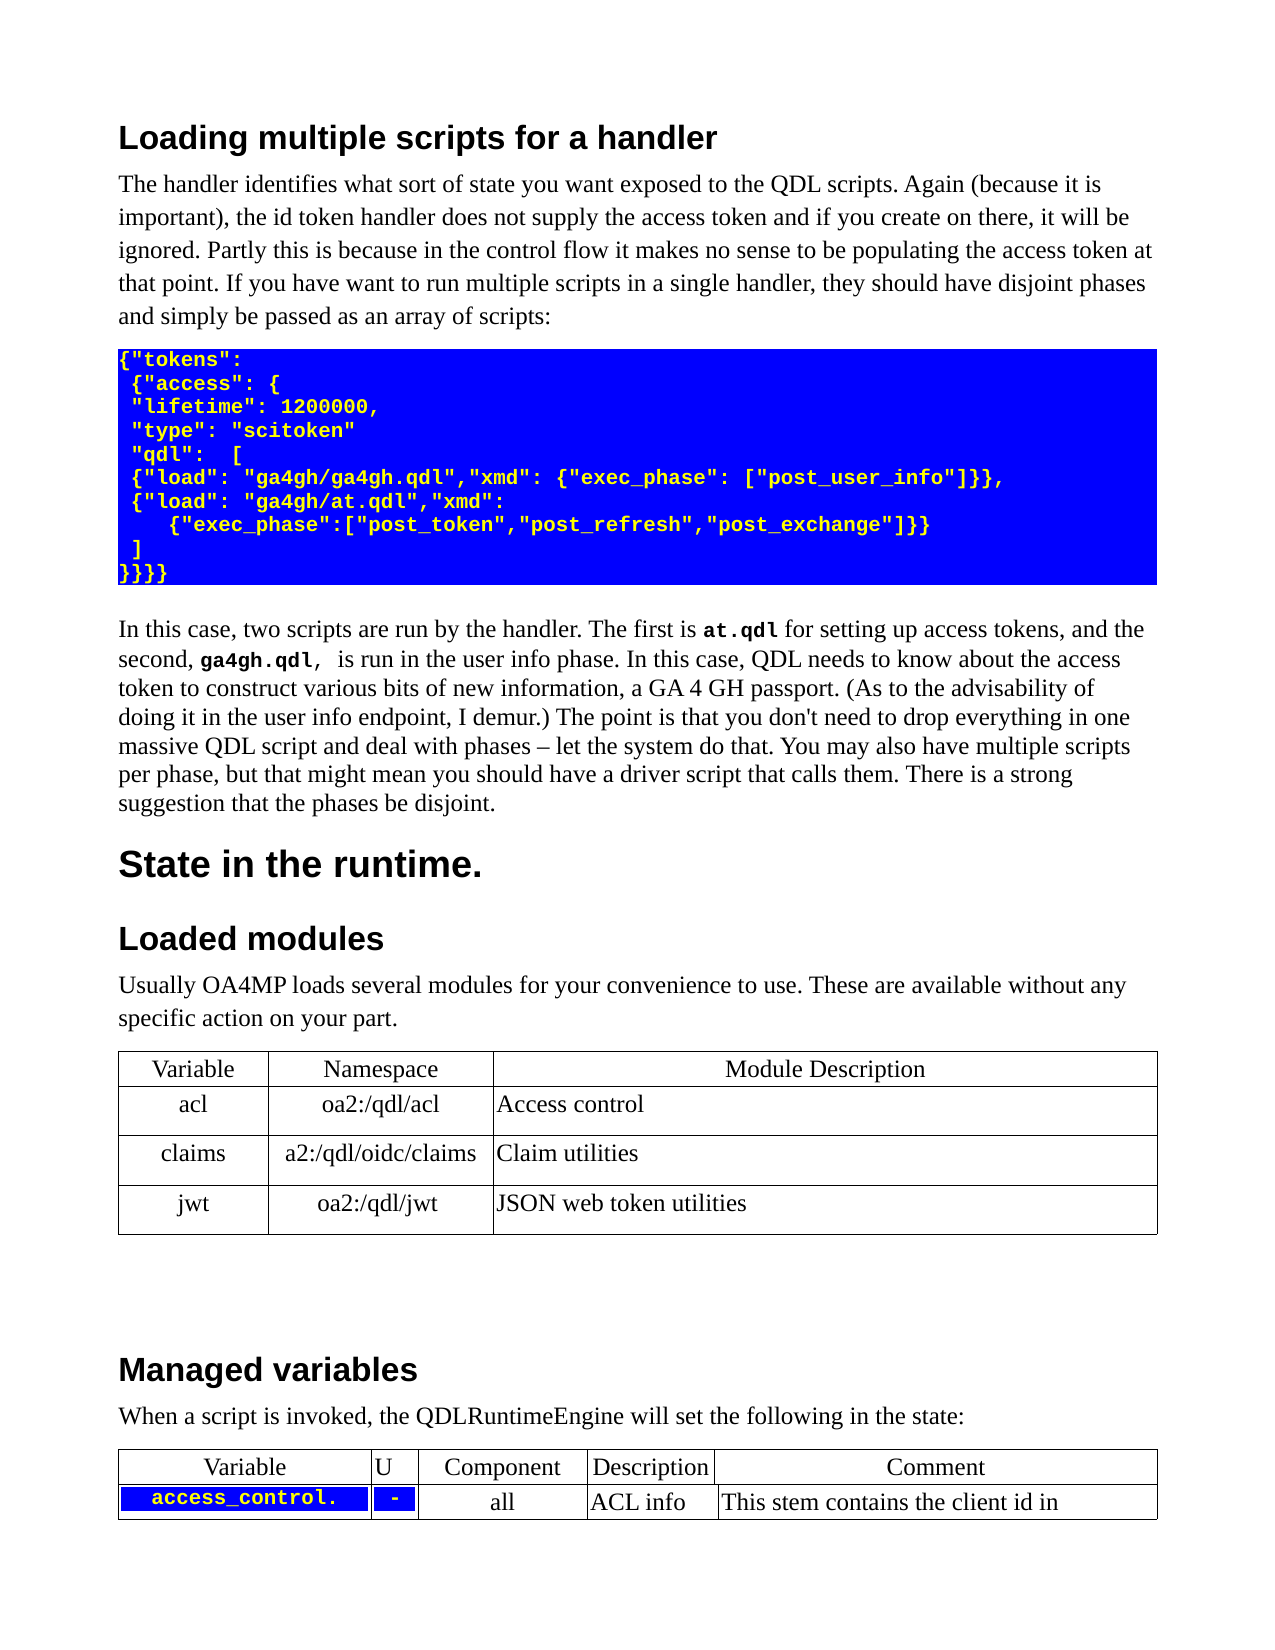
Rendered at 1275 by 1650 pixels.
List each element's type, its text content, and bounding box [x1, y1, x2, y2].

text {"tokens": {"access": { "lifetime": 1200000, "type": "scitoken" "qdl": [ {"load": "ga4gh/ga4gh.qdl","xmd": {"exec_phase": ["post_user_info"]}}, {"load": "ga4gh/at.qdl","xmd": [118, 349, 1157, 514]
table_cell a2:/qdl/oidc/claims [269, 1136, 493, 1185]
table_cell ACL info [588, 1485, 718, 1519]
text {"exec_phase":["post_token","post_refresh","post_exchange"]}} ] }}}} [118, 514, 1157, 585]
subtitle Loading multiple scripts for a handler [118, 118, 1157, 157]
table_cell jwt [119, 1186, 268, 1234]
table_cell all [419, 1485, 587, 1519]
table_header Comment [715, 1450, 1157, 1484]
table_cell Access control [494, 1087, 1157, 1135]
table_cell claims [119, 1136, 268, 1185]
subtitle State in the runtime. [118, 842, 1157, 886]
table_header Namespace [269, 1052, 493, 1086]
table_header Component [419, 1450, 587, 1484]
table_cell JSON web token utilities [494, 1186, 1157, 1234]
table_cell access_control. [119, 1485, 371, 1519]
table_header Module Description [494, 1052, 1157, 1086]
table_cell oa2:/qdl/acl [269, 1087, 493, 1135]
table_cell - [372, 1485, 418, 1519]
text The handler identifies what sort of state you want exposed to the QDL scripts. Again (because it is important), the id token handler does not supply the access token and if you create on there, it will be ignored. Partly this is because in the control flow it makes no sense to be populating the access token at that point. If you have want to run multiple scripts in a single handler, they should have disjoint phases and simply be passed as an array of scripts: [118, 169, 1157, 330]
table_cell oa2:/qdl/jwt [269, 1186, 493, 1234]
subtitle Managed variables [118, 1350, 1157, 1389]
text In this case, two scripts are run by the handler. The first is at.qdl for setting up access tokens, and the second, ga4gh.qdl, is run in the user info phase. In this case, QDL needs to know about the access token to construct various bits of new information, a GA 4 GH passport. (As to the advisability of doing it in the user info endpoint, I demur.) The point is that you don't need to drop everything in one massive QDL script and deal with phases – let the system do that. You may also have multiple scripts per phase, but that might mean you should have a driver script that calls them. There is a strong suggestion that the phases be disjoint. [118, 614, 1157, 817]
subtitle Loaded modules [118, 919, 1157, 958]
table_cell This stem contains the client id in [719, 1485, 1157, 1519]
table_header Variable [119, 1450, 371, 1484]
table_cell acl [119, 1087, 268, 1135]
text When a script is invoked, the QDLRuntimeEngine will set the following in the state: [118, 1401, 1157, 1430]
text Usually OA4MP loads several modules for your convenience to use. These are available without any specific action on your part. [118, 970, 1157, 1032]
table_header Description [588, 1450, 714, 1484]
table_header Variable [119, 1052, 268, 1086]
table_cell Claim utilities [494, 1136, 1157, 1185]
table_header U [372, 1450, 418, 1484]
